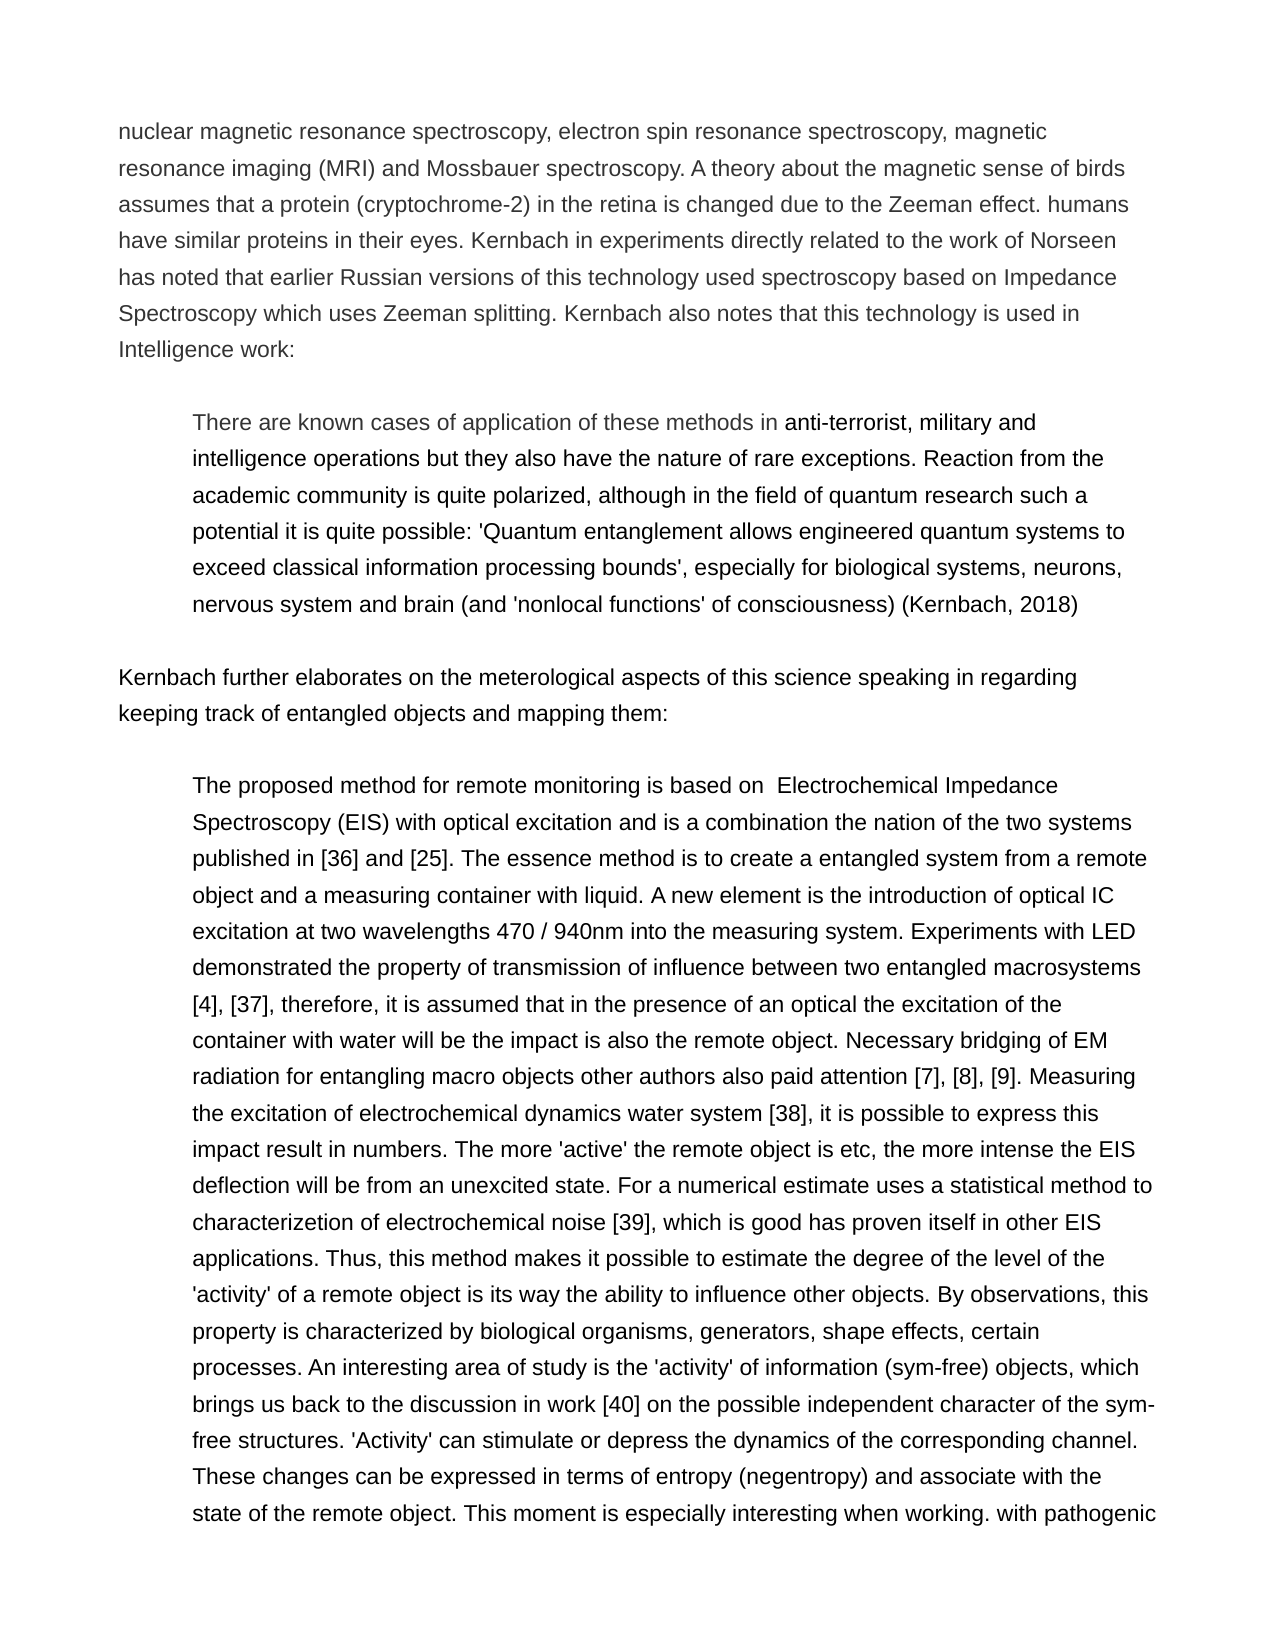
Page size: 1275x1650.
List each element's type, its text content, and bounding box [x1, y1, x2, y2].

text There are known cases of application of these methods in anti-terrorist, military and intelligence operations but they also have the nature of rare exceptions. Reaction from the academic community is quite polarized, although in the field of quantum research such a potential it is quite possible: 'Quantum entanglement allows engineered quantum systems to exceed classical information processing bounds', especially for biological systems, neurons, nervous system and brain (and 'nonlocal functions' of consciousness) (Kernbach, 2018) [192, 409, 1157, 617]
text The proposed method for remote monitoring is based on Electrochemical Impedance Spectroscopy (EIS) with optical excitation and is a combination the nation of the two systems published in [36] and [25]. The essence method is to create a entangled system from a remote object and a measuring container with liquid. A new element is the introduction of optical IC excitation at two wavelengths 470 / 940nm into the measuring system. Experiments with LED demonstrated the property of transmission of influence between two entangled macrosystems [4], [37], therefore, it is assumed that in the presence of an optical the excitation of the container with water will be the impact is also the remote object. Necessary bridging of EM radiation for entangling macro objects other authors also paid attention [7], [8], [9]. Measuring the excitation of electrochemical dynamics water system [38], it is possible to express this impact result in numbers. The more 'active' the remote object is etc, the more intense the EIS deflection will be from an unexcited state. For a numerical estimate uses a statistical method to characterizetion of electrochemical noise [39], which is good has proven itself in other EIS applications. Thus, this method makes it possible to estimate the degree of the level of the 'activity' of a remote object is its way the ability to influence other objects. By observations, this property is characterized by biological organisms, generators, shape effects, certain processes. An interesting area of study is the 'activity' of information (sym-free) objects, which brings us back to the discussion in work [40] on the possible independent character of the sym-free structures. 'Activity' can stimulate or depress the dynamics of the corresponding channel. These changes can be expressed in terms of entropy (negentropy) and associate with the state of the remote object. This moment is especially interesting when working. with pathogenic [192, 772, 1157, 1526]
text nuclear magnetic resonance spectroscopy, electron spin resonance spectroscopy, magnetic resonance imaging (MRI) and Mossbauer spectroscopy. A theory about the magnetic sense of birds assumes that a protein (cryptochrome-2) in the retina is changed due to the Zeeman effect. humans have similar proteins in their eyes. Kernbach in experiments directly related to the work of Norseen has noted that earlier Russian versions of this technology used spectroscopy based on Impedance Spectroscopy which uses Zeeman splitting. Kernbach also notes that this technology is used in Intelligence work: [118, 118, 1157, 363]
text Kernbach further elaborates on the meterological aspects of this science speaking in regarding keeping track of entangled objects and mapping them: [118, 663, 1157, 726]
